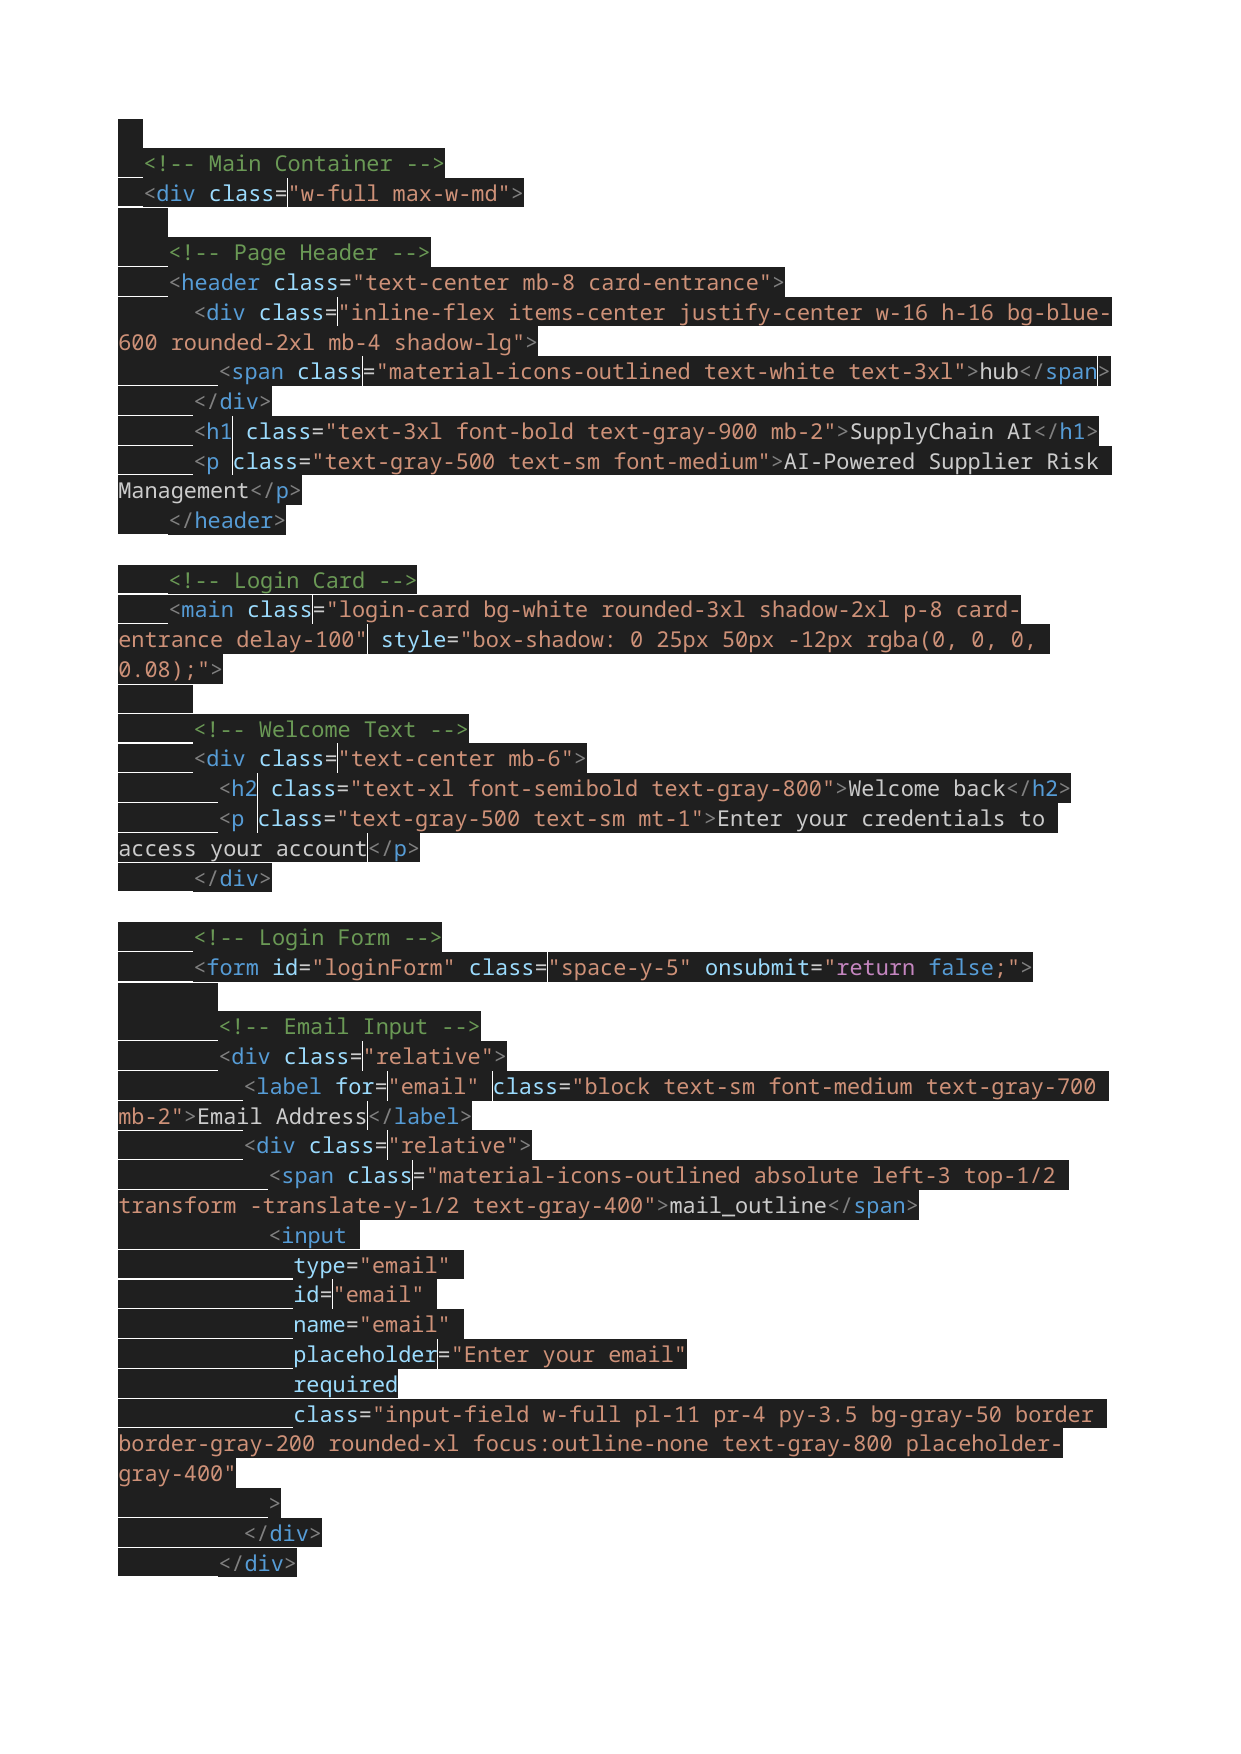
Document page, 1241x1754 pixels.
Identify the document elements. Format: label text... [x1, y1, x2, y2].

text > [118, 1488, 1122, 1518]
text <header class="text-center mb-8 card-entrance"> [118, 267, 1122, 297]
text <!-- Page Header --> [118, 237, 1122, 267]
text <form id="loginForm" class="space-y-5" onsubmit="return false;"> [118, 952, 1122, 982]
text <div class="inline-flex items-center justify-center w-16 h-16 bg-blue-600 rounded-2xl mb-4 shadow-lg"> [118, 297, 1122, 356]
text name="email" [118, 1309, 1122, 1339]
text <main class="login-card bg-white rounded-3xl shadow-2xl p-8 card-entrance delay-100" style="box-shadow: 0 25px 50px -12px rgba(0, 0, 0, 0.08);"> [118, 594, 1122, 684]
text <h2 class="text-xl font-semibold text-gray-800">Welcome back</h2> [118, 773, 1122, 803]
text <!-- Login Card --> [118, 565, 1122, 594]
text </header> [118, 505, 1122, 535]
text <!-- Main Container --> [118, 148, 1122, 178]
text <span class="material-icons-outlined text-white text-3xl">hub</span> [118, 356, 1122, 386]
text type="email" [118, 1249, 1122, 1279]
text <div class="relative"> [118, 1041, 1122, 1071]
text <div class="relative"> [118, 1130, 1122, 1160]
text <label for="email" class="block text-sm font-medium text-gray-700 mb-2">Email Address</label> [118, 1071, 1122, 1130]
text <!-- Email Input --> [118, 1011, 1122, 1041]
text <input [118, 1220, 1122, 1249]
text class="input-field w-full pl-11 pr-4 py-3.5 bg-gray-50 border border-gray-200 rounded-xl focus:outline-none text-gray-800 placeholder-gray-400" [118, 1398, 1122, 1488]
text <div class="text-center mb-6"> [118, 743, 1122, 773]
text </div> [118, 1518, 1122, 1547]
text <!-- Welcome Text --> [118, 713, 1122, 743]
text required [118, 1369, 1122, 1398]
text </div> [118, 862, 1122, 892]
text <span class="material-icons-outlined absolute left-3 top-1/2 transform -translate-y-1/2 text-gray-400">mail_outline</span> [118, 1160, 1122, 1220]
text </div> [118, 386, 1122, 416]
text id="email" [118, 1279, 1122, 1309]
text <!-- Login Form --> [118, 922, 1122, 952]
text <p class="text-gray-500 text-sm mt-1">Enter your credentials to access your account</p> [118, 803, 1122, 862]
text <div class="w-full max-w-md"> [118, 178, 1122, 207]
text <h1 class="text-3xl font-bold text-gray-900 mb-2">SupplyChain AI</h1> [118, 416, 1122, 446]
text </div> [118, 1547, 1122, 1577]
text <p class="text-gray-500 text-sm font-medium">AI-Powered Supplier Risk Management</p> [118, 446, 1122, 505]
text placeholder="Enter your email" [118, 1339, 1122, 1369]
